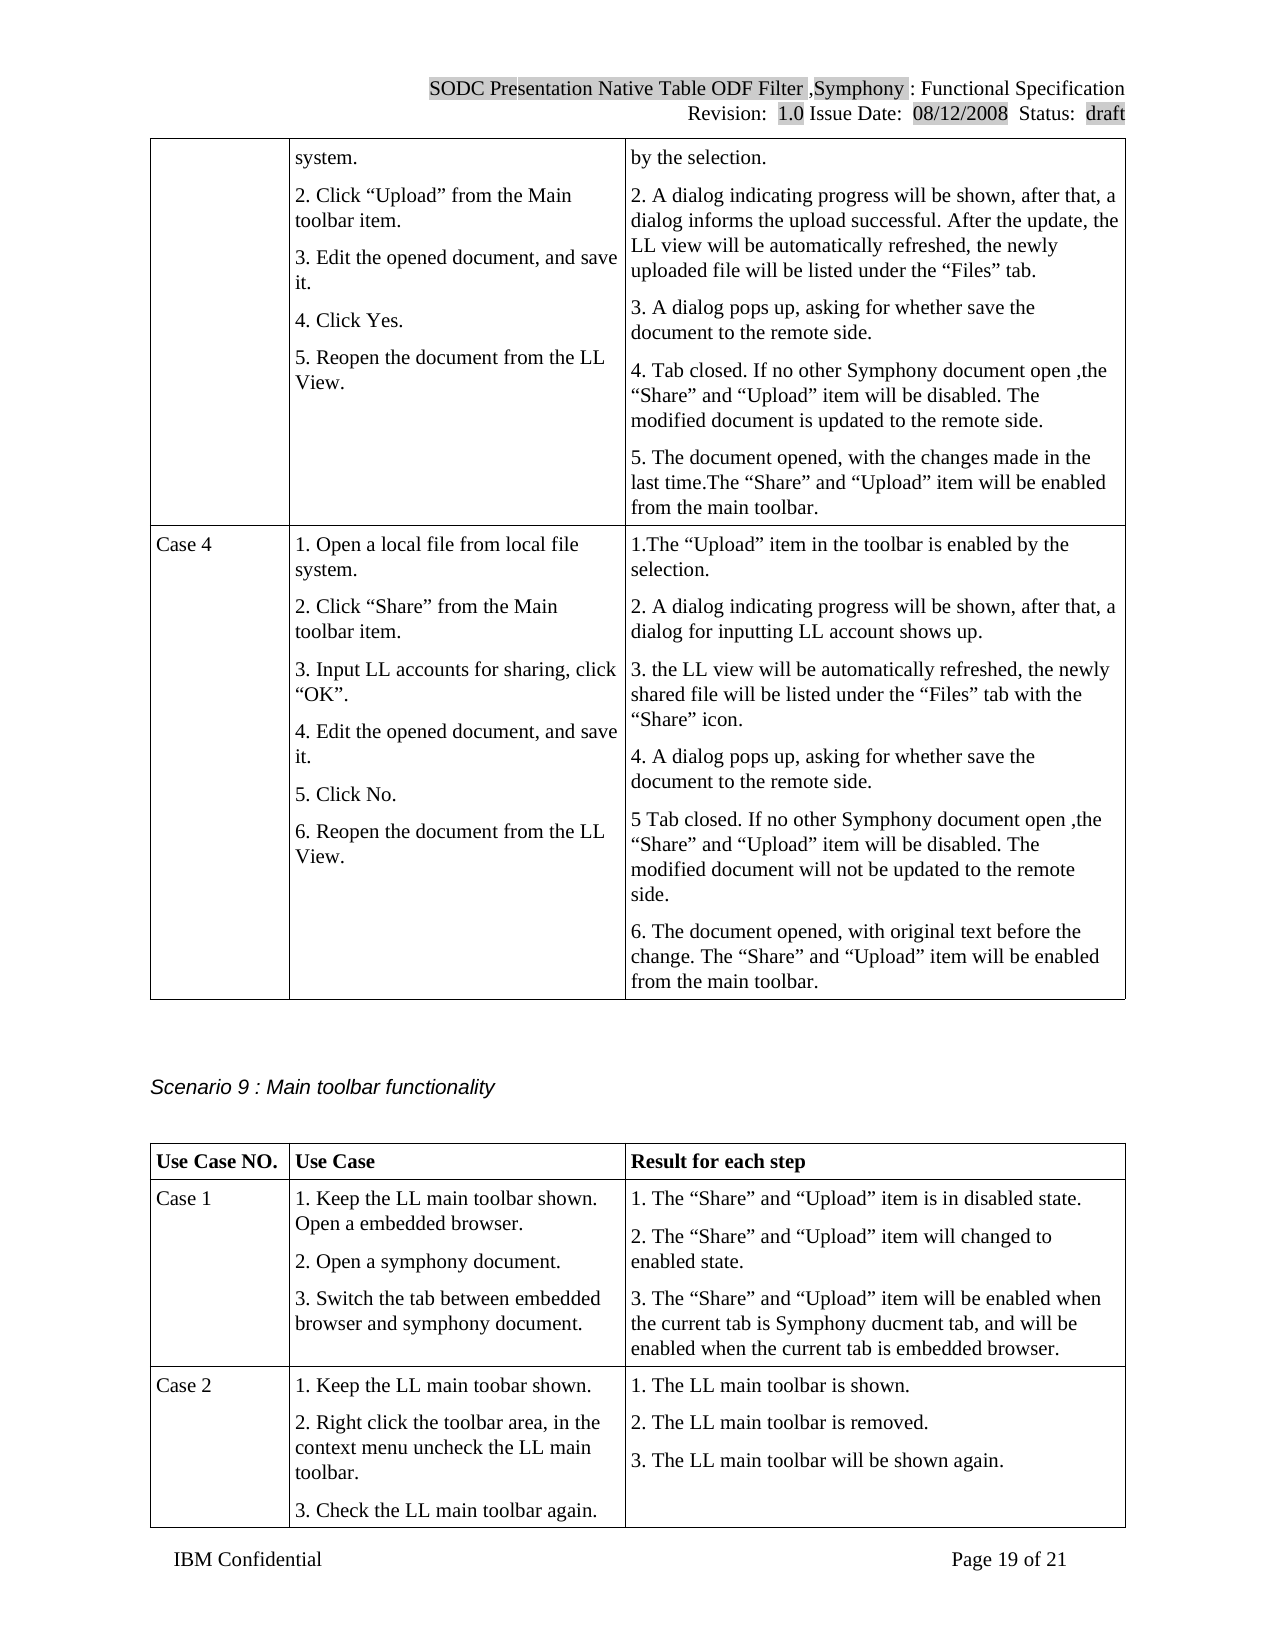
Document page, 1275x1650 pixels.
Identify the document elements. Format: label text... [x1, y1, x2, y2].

table_cell 1. Open a local file from local file system. 2. Click “Share” from the Main toolbar item. 3. Input LL accounts for sharing, click “OK”. 4. Edit the opened document, and save it. 5. Click No. 6. Reopen the document from the LL View. [290, 526, 625, 999]
table_header Use Case NO. [151, 1144, 289, 1179]
table_cell 1. Keep the LL main toolbar shown. Open a embedded browser. 2. Open a symphony document. 3. Switch the tab between embedded browser and symphony document. [290, 1180, 625, 1366]
table_header Use Case [290, 1144, 625, 1179]
table_cell 1.The “Upload” item in the toolbar is enabled by the selection. 2. A dialog indicating progress will be shown, after that, a dialog for inputting LL account shows up. 3. the LL view will be automatically refreshed, the newly shared file will be listed under the “Files” tab with the “Share” icon. 4. A dialog pops up, asking for whether save the document to the remote side. 5 Tab closed. If no other Symphony document open ,the “Share” and “Upload” item will be disabled. The modified document will not be updated to the remote side. 6. The document opened, with original text before the change. The “Share” and “Upload” item will be enabled from the main toolbar. [626, 526, 1125, 999]
table_cell 1. The LL main toolbar is shown. 2. The LL main toolbar is removed. 3. The LL main toolbar will be shown again. [626, 1367, 1125, 1527]
table_cell Case 2 [151, 1367, 289, 1527]
table_header Result for each step [626, 1144, 1125, 1179]
table_cell Case 1 [151, 1180, 289, 1366]
subtitle Scenario 9 : Main toolbar functionality [150, 1074, 1125, 1099]
table_cell by the selection. 2. A dialog indicating progress will be shown, after that, a dialog informs the upload successful. After the update, the LL view will be automatically refreshed, the newly uploaded file will be listed under the “Files” tab. 3. A dialog pops up, asking for whether save the document to the remote side. 4. Tab closed. If no other Symphony document open ,the “Share” and “Upload” item will be disabled. The modified document is updated to the remote side. 5. The document opened, with the changes made in the last time.The “Share” and “Upload” item will be enabled from the main toolbar. [626, 139, 1125, 525]
table_cell [151, 139, 289, 525]
table_cell 1. The “Share” and “Upload” item is in disabled state. 2. The “Share” and “Upload” item will changed to enabled state. 3. The “Share” and “Upload” item will be enabled when the current tab is Symphony ducment tab, and will be enabled when the current tab is embedded browser. [626, 1180, 1125, 1366]
table_cell system. 2. Click “Upload” from the Main toolbar item. 3. Edit the opened document, and save it. 4. Click Yes. 5. Reopen the document from the LL View. [290, 139, 625, 525]
table_cell 1. Keep the LL main toobar shown. 2. Right click the toolbar area, in the context menu uncheck the LL main toolbar. 3. Check the LL main toolbar again. [290, 1367, 625, 1527]
table_cell Case 4 [151, 526, 289, 999]
